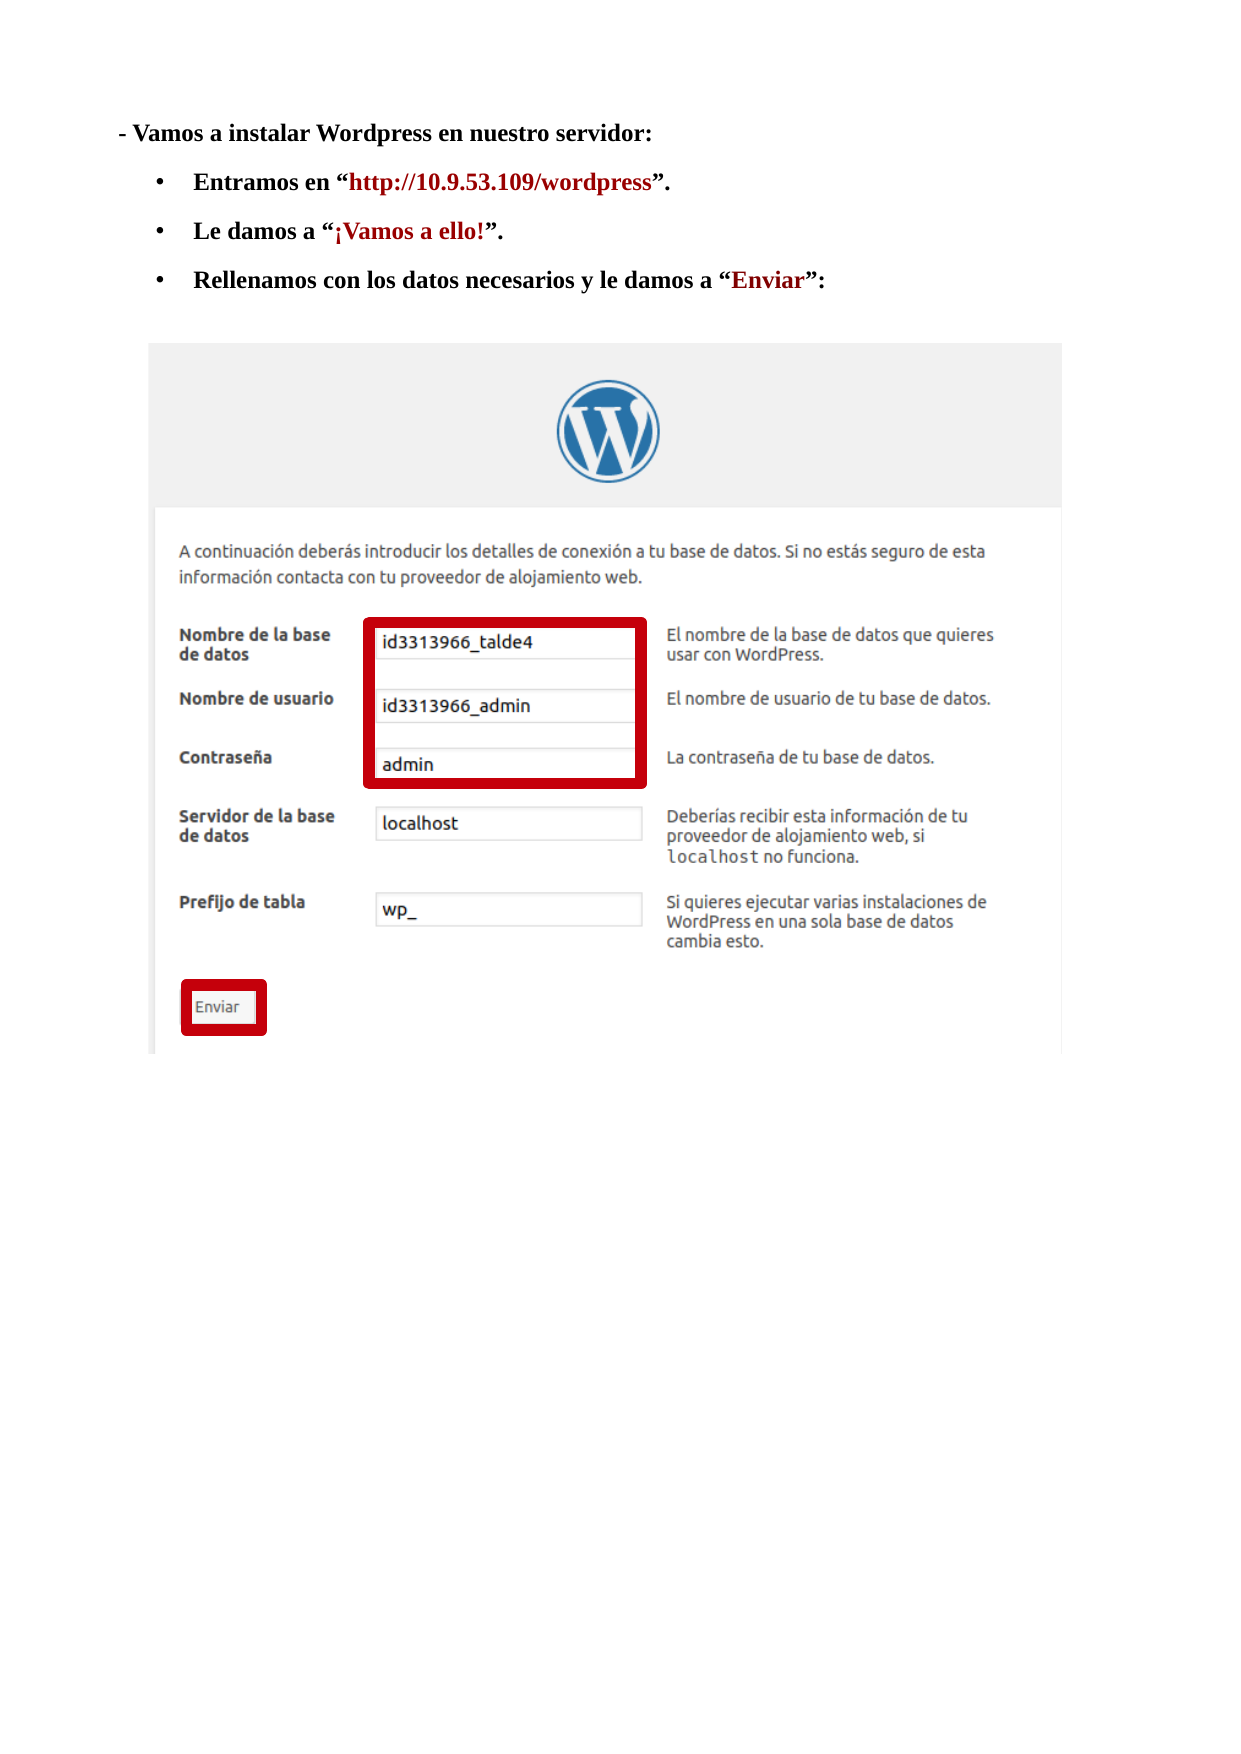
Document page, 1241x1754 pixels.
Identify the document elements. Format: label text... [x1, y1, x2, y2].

list Rellenamos con los datos necesarios y le damos a “Enviar”: [156, 265, 1122, 294]
text - Vamos a instalar Wordpress en nuestro servidor: [118, 118, 1122, 147]
list Le damos a “¡Vamos a ello!”. [156, 216, 1122, 245]
list Entramos en “http://10.9.53.109/wordpress”. [156, 167, 1122, 196]
picture [148, 343, 1062, 1054]
